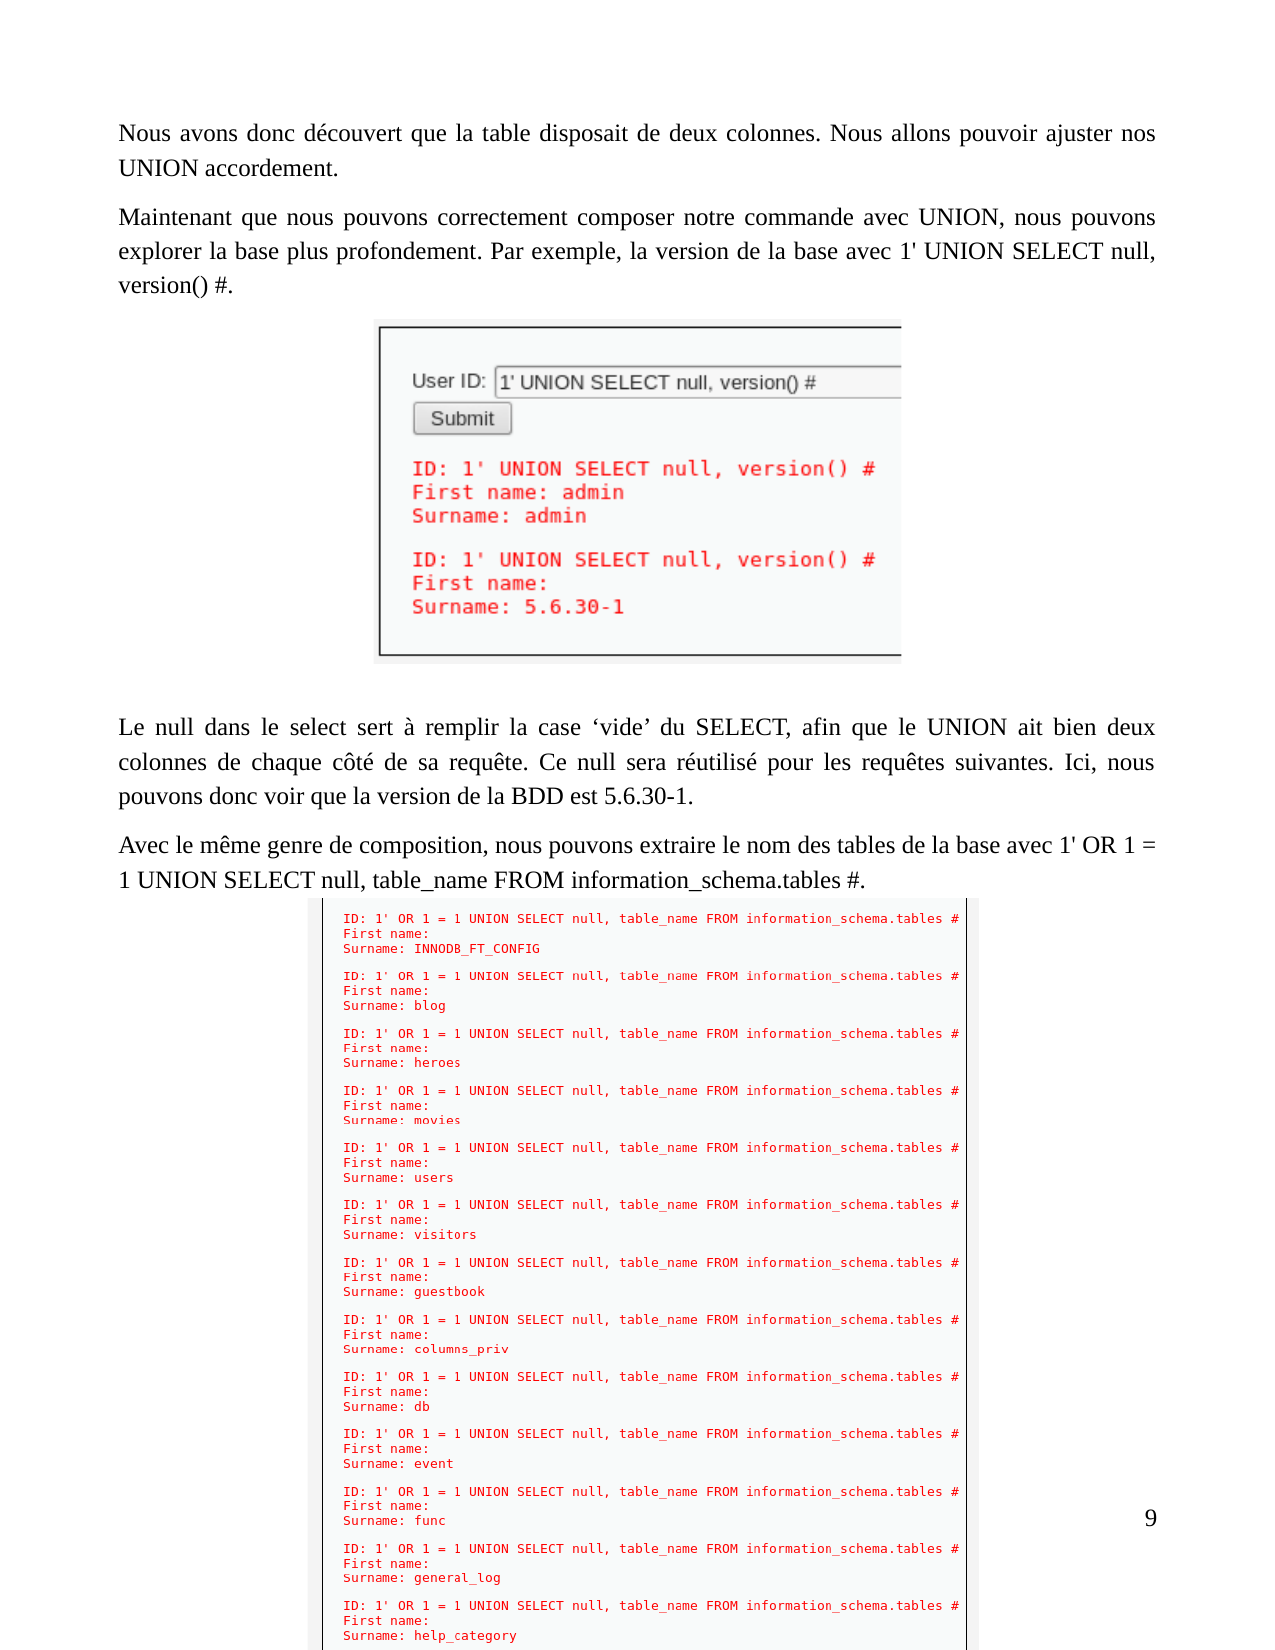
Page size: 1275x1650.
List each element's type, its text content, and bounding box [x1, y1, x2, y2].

text Maintenant que nous pouvons correctement composer notre commande avec UNION, nous pouvons explorer la base plus profondement. Par exemple, la version de la base avec 1' UNION SELECT null, version() #. [118, 202, 1157, 299]
text Le null dans le select sert à remplir la case ‘vide’ du SELECT, afin que le UNION ait bien deux colonnes de chaque côté de sa requête. Ce null sera réutilisé pour les requêtes suivantes. Ici, nous pouvons donc voir que la version de la BDD est 5.6.30-1. [118, 712, 1157, 810]
picture [373, 319, 902, 664]
text Avec le même genre de composition, nous pouvons extraire le nom des tables de la base avec 1' OR 1 = 1 UNION SELECT null, table_name FROM information_schema.tables #. [118, 830, 1157, 893]
picture [307, 898, 979, 1650]
text Nous avons donc découvert que la table disposait de deux colonnes. Nous allons pouvoir ajuster nos UNION accordement. [118, 118, 1157, 181]
